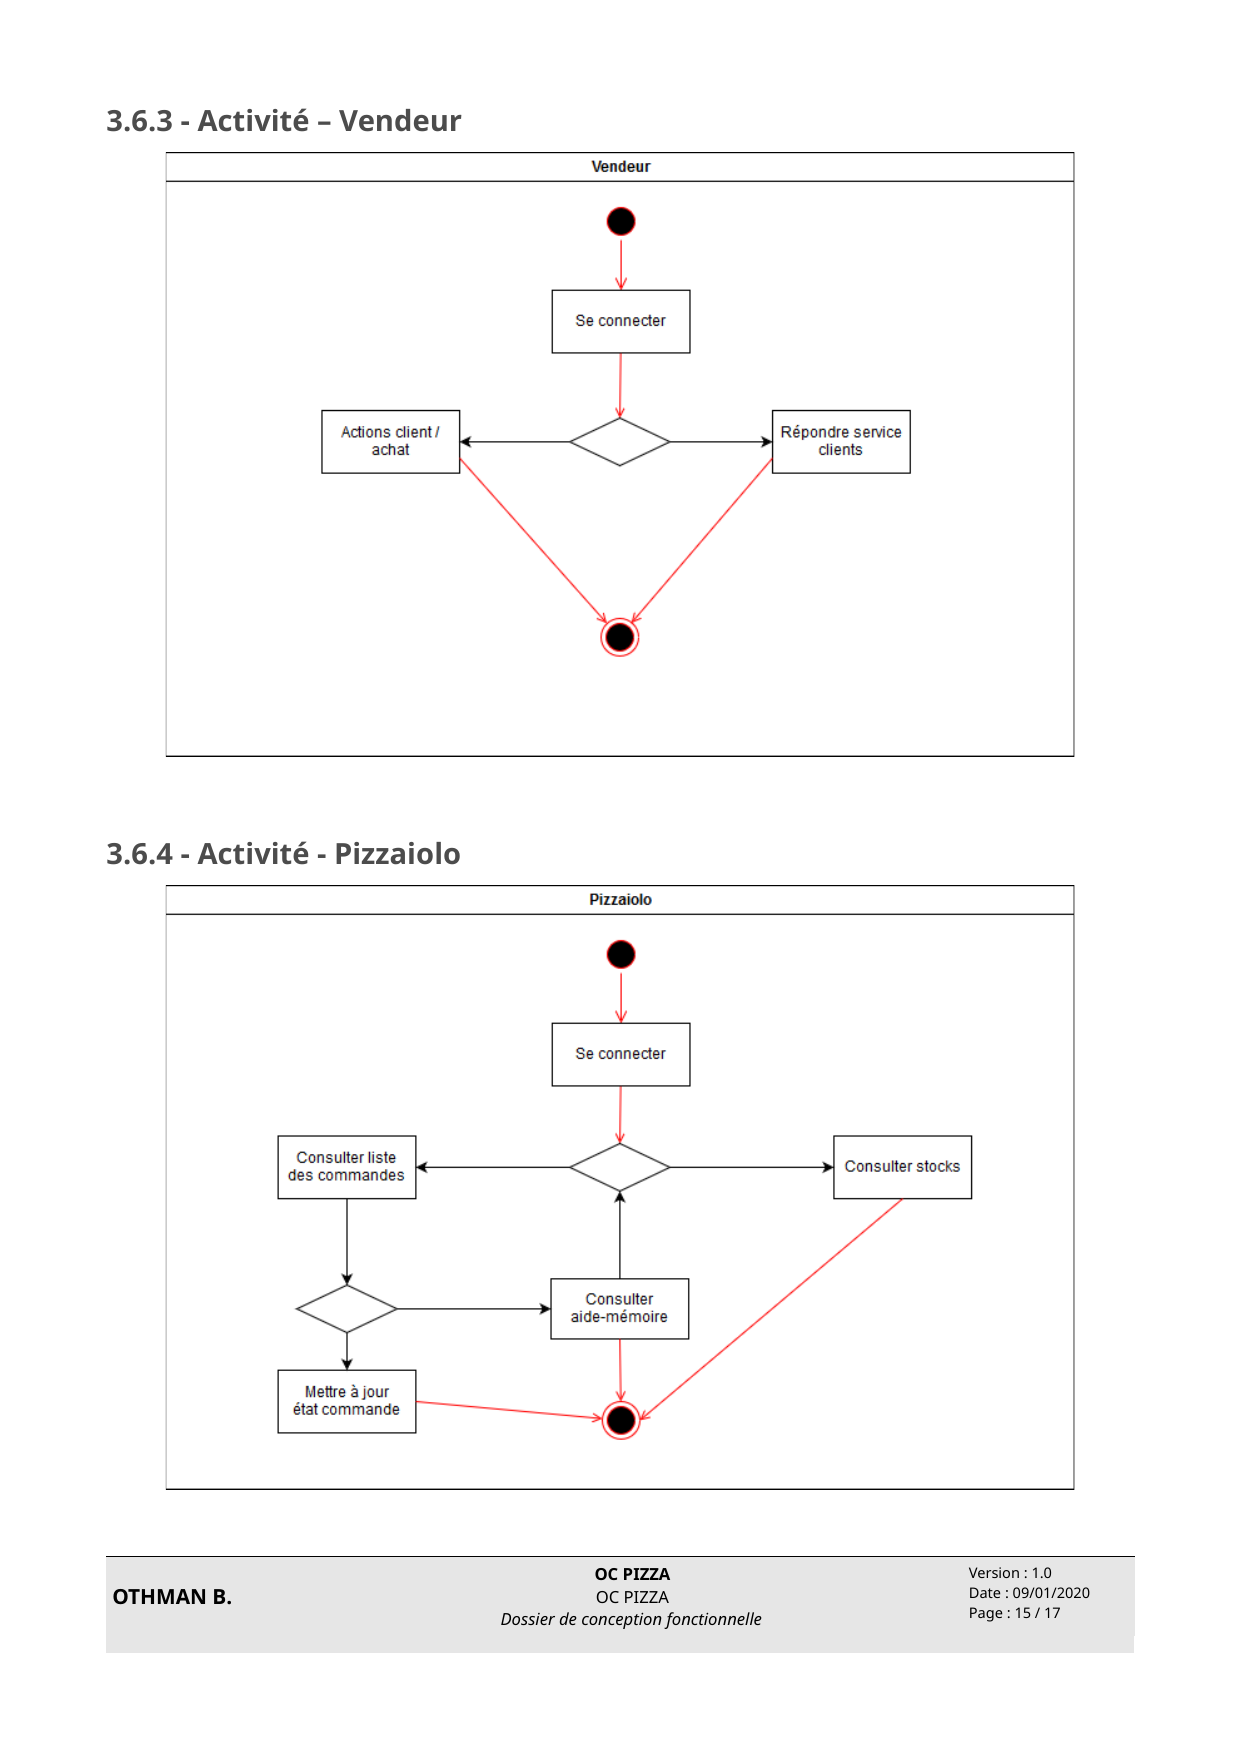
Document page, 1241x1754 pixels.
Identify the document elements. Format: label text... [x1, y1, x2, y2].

subtitle Activité - Pizzaiolo [106, 833, 1134, 873]
subtitle Activité – Vendeur [106, 100, 1134, 140]
picture [165, 885, 1075, 1490]
picture [165, 152, 1075, 757]
